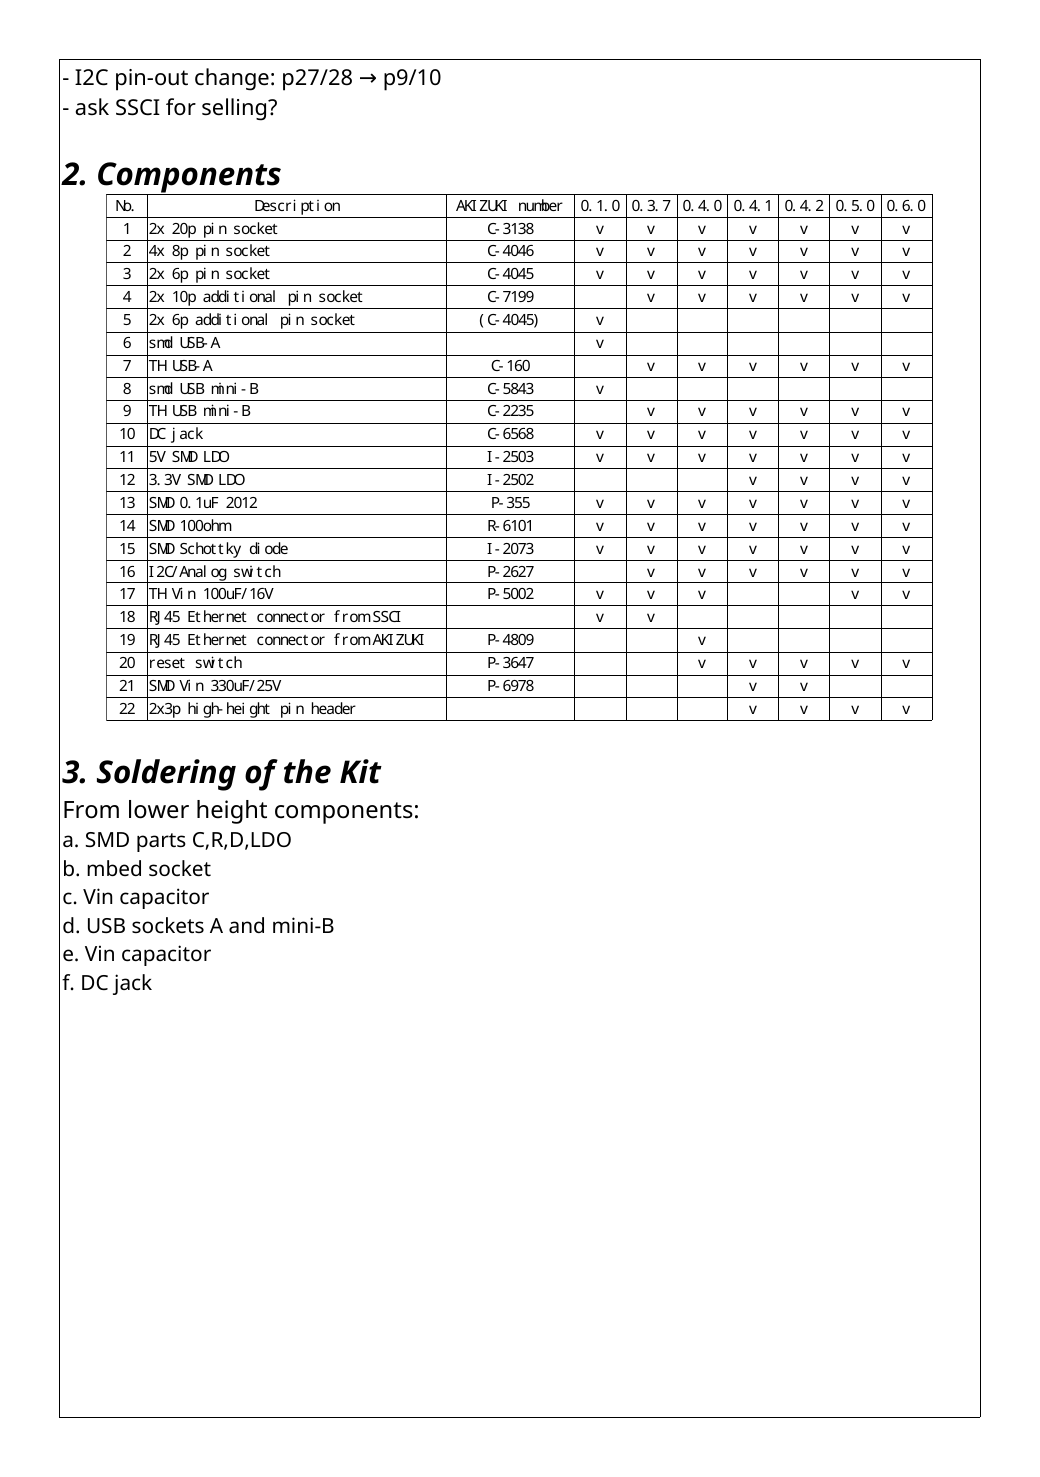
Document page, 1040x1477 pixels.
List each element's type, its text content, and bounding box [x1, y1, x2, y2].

text From lower height components: [62, 793, 977, 825]
text 3. Soldering of the Kit [62, 750, 977, 793]
text - ask SSCI for selling? [62, 92, 977, 122]
text b. mbed socket [62, 854, 977, 882]
text - I2C pin-out change: p27/28 → p9/10 [62, 62, 977, 92]
text c. Vin capacitor [62, 882, 977, 911]
text 2. Components [62, 151, 977, 194]
text d. USB sockets A and mini-B [62, 911, 977, 939]
text f. DC jack [62, 968, 977, 996]
text a. SMD parts C,R,D,LDO [62, 825, 977, 854]
text e. Vin capacitor [62, 939, 977, 968]
